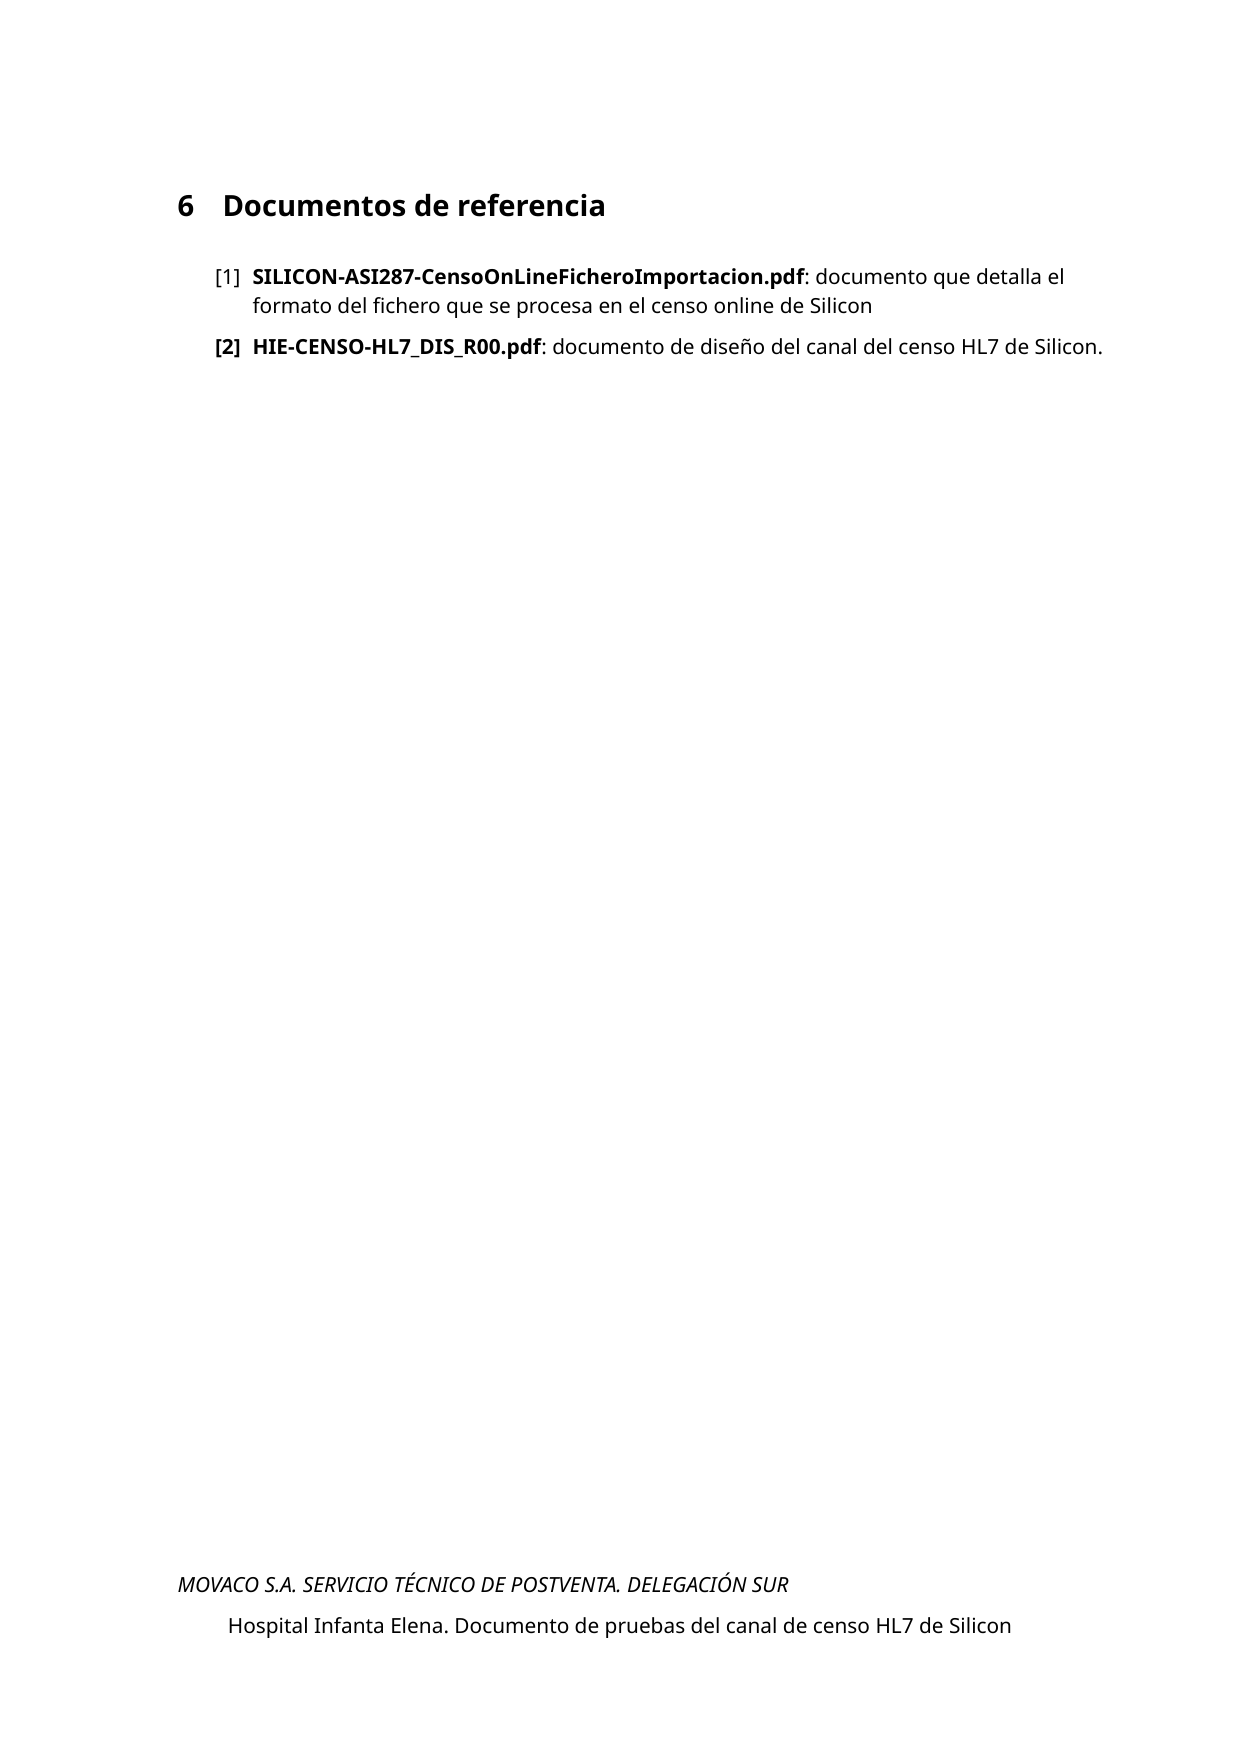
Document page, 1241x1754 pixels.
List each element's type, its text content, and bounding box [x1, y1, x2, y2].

list SILICON-ASI287-CensoOnLineFicheroImportacion.pdf: documento que detalla el formato del fichero que se procesa en el censo online de Silicon [215, 262, 1122, 319]
list HIE-CENSO-HL7_DIS_R00.pdf: documento de diseño del canal del censo HL7 de Silicon. [215, 332, 1122, 360]
subtitle Documentos de referencia [177, 185, 1122, 225]
